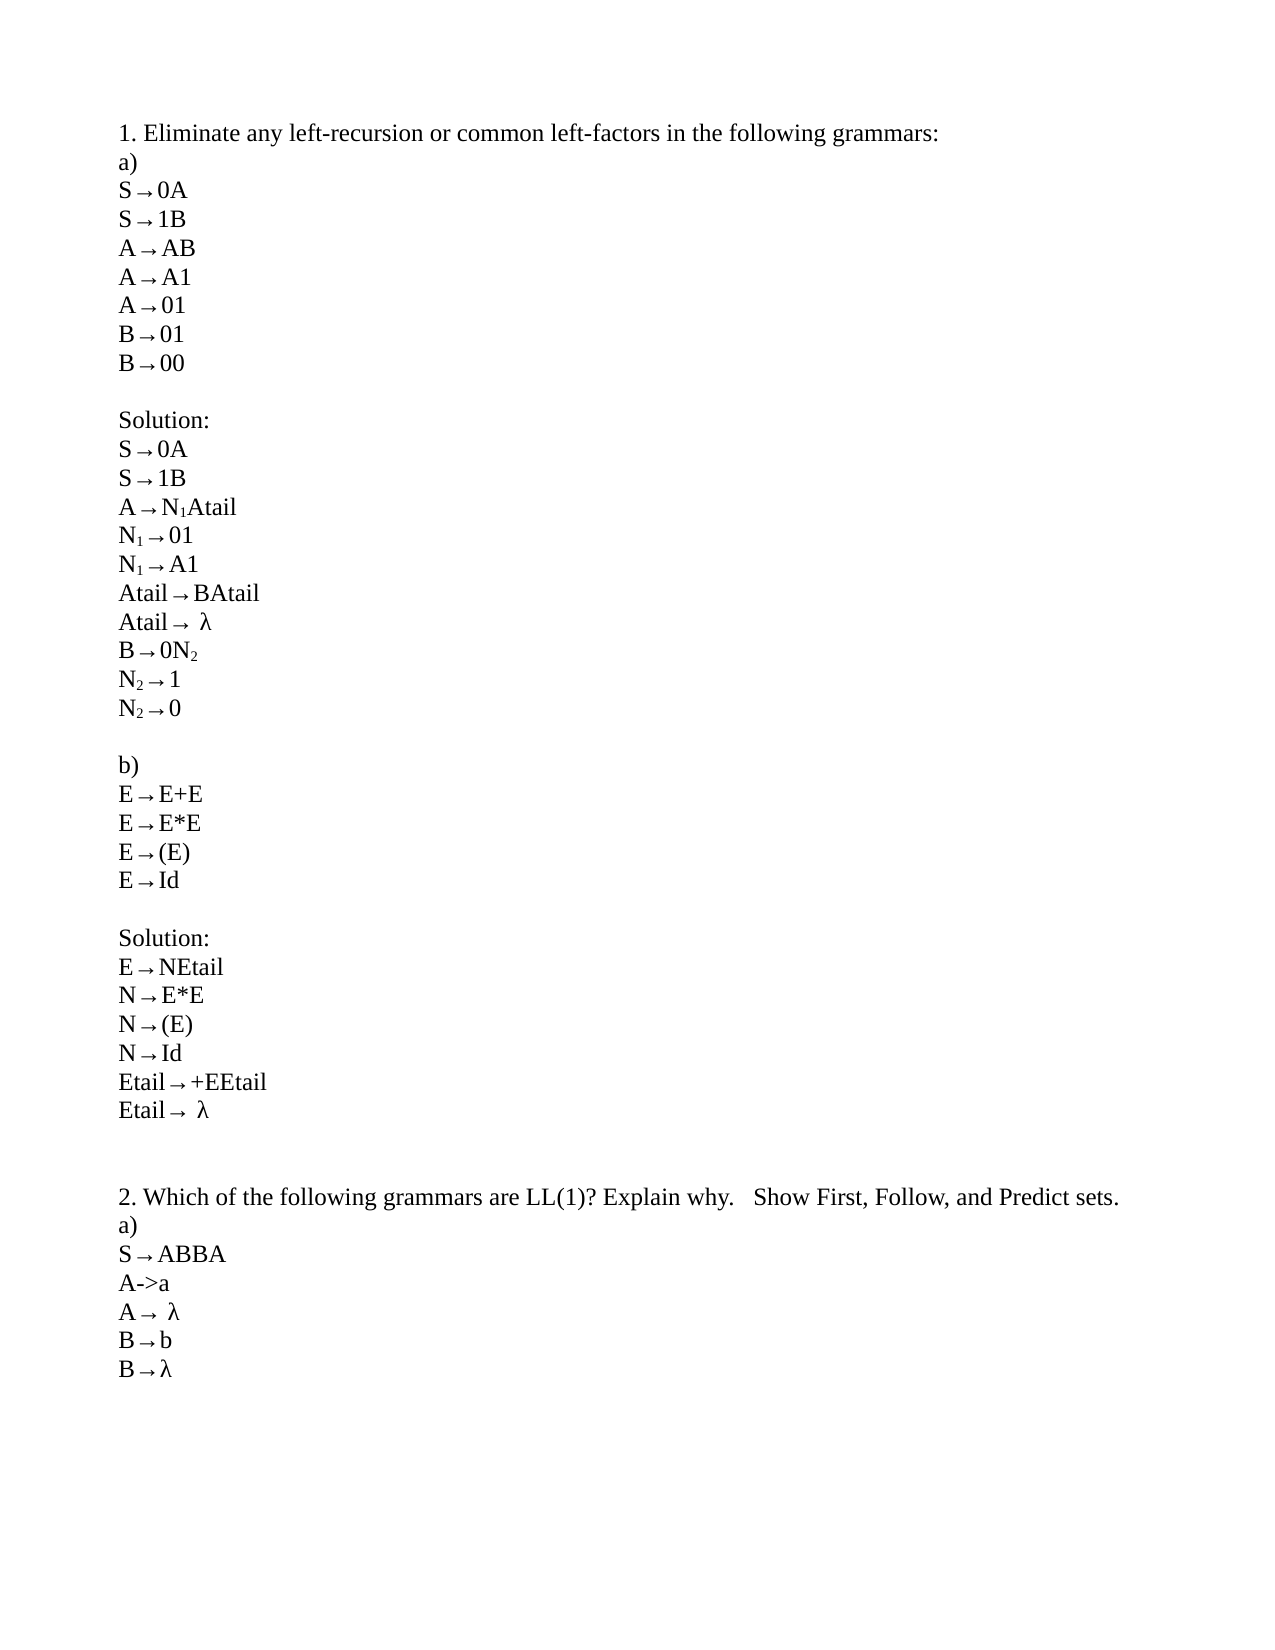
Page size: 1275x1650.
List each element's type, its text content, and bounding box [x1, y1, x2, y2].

text B→01 [118, 319, 1157, 348]
text N2→1 [118, 664, 1157, 693]
text A→01 [118, 291, 1157, 319]
text A→AB [118, 233, 1157, 262]
text a) [118, 147, 1157, 176]
text E→Id [118, 866, 1157, 894]
text 2. Which of the following grammars are LL(1)? Explain why. Show First, Follow, and Predict sets. [118, 1182, 1157, 1211]
text Atail→ λ [118, 607, 1157, 636]
text S→ABBA [118, 1239, 1157, 1268]
text S→1B [118, 463, 1157, 492]
text a) [118, 1211, 1157, 1239]
text A→N1Atail [118, 492, 1157, 521]
text Atail→BAtail [118, 578, 1157, 607]
text b) [118, 751, 1157, 779]
text B→λ [118, 1354, 1157, 1383]
text A→A1 [118, 262, 1157, 291]
text A->a [118, 1268, 1157, 1297]
text E→(E) [118, 837, 1157, 866]
text N1→A1 [118, 549, 1157, 578]
text 1. Eliminate any left-recursion or common left-factors in the following grammars: [118, 118, 1157, 147]
text Etail→ λ [118, 1096, 1157, 1124]
text N→E*E [118, 981, 1157, 1009]
text Solution: [118, 406, 1157, 434]
text N→Id [118, 1038, 1157, 1067]
text E→E*E [118, 808, 1157, 837]
text B→0N2 [118, 636, 1157, 664]
text N1→01 [118, 521, 1157, 549]
text B→00 [118, 348, 1157, 377]
text Solution: [118, 923, 1157, 952]
text S→0A [118, 434, 1157, 463]
text E→NEtail [118, 952, 1157, 981]
text A→ λ [118, 1297, 1157, 1326]
text Etail→+EEtail [118, 1067, 1157, 1096]
text B→b [118, 1326, 1157, 1354]
text N→(E) [118, 1009, 1157, 1038]
text N2→0 [118, 693, 1157, 722]
text S→0A [118, 176, 1157, 204]
text S→1B [118, 204, 1157, 233]
text E→E+E [118, 779, 1157, 808]
